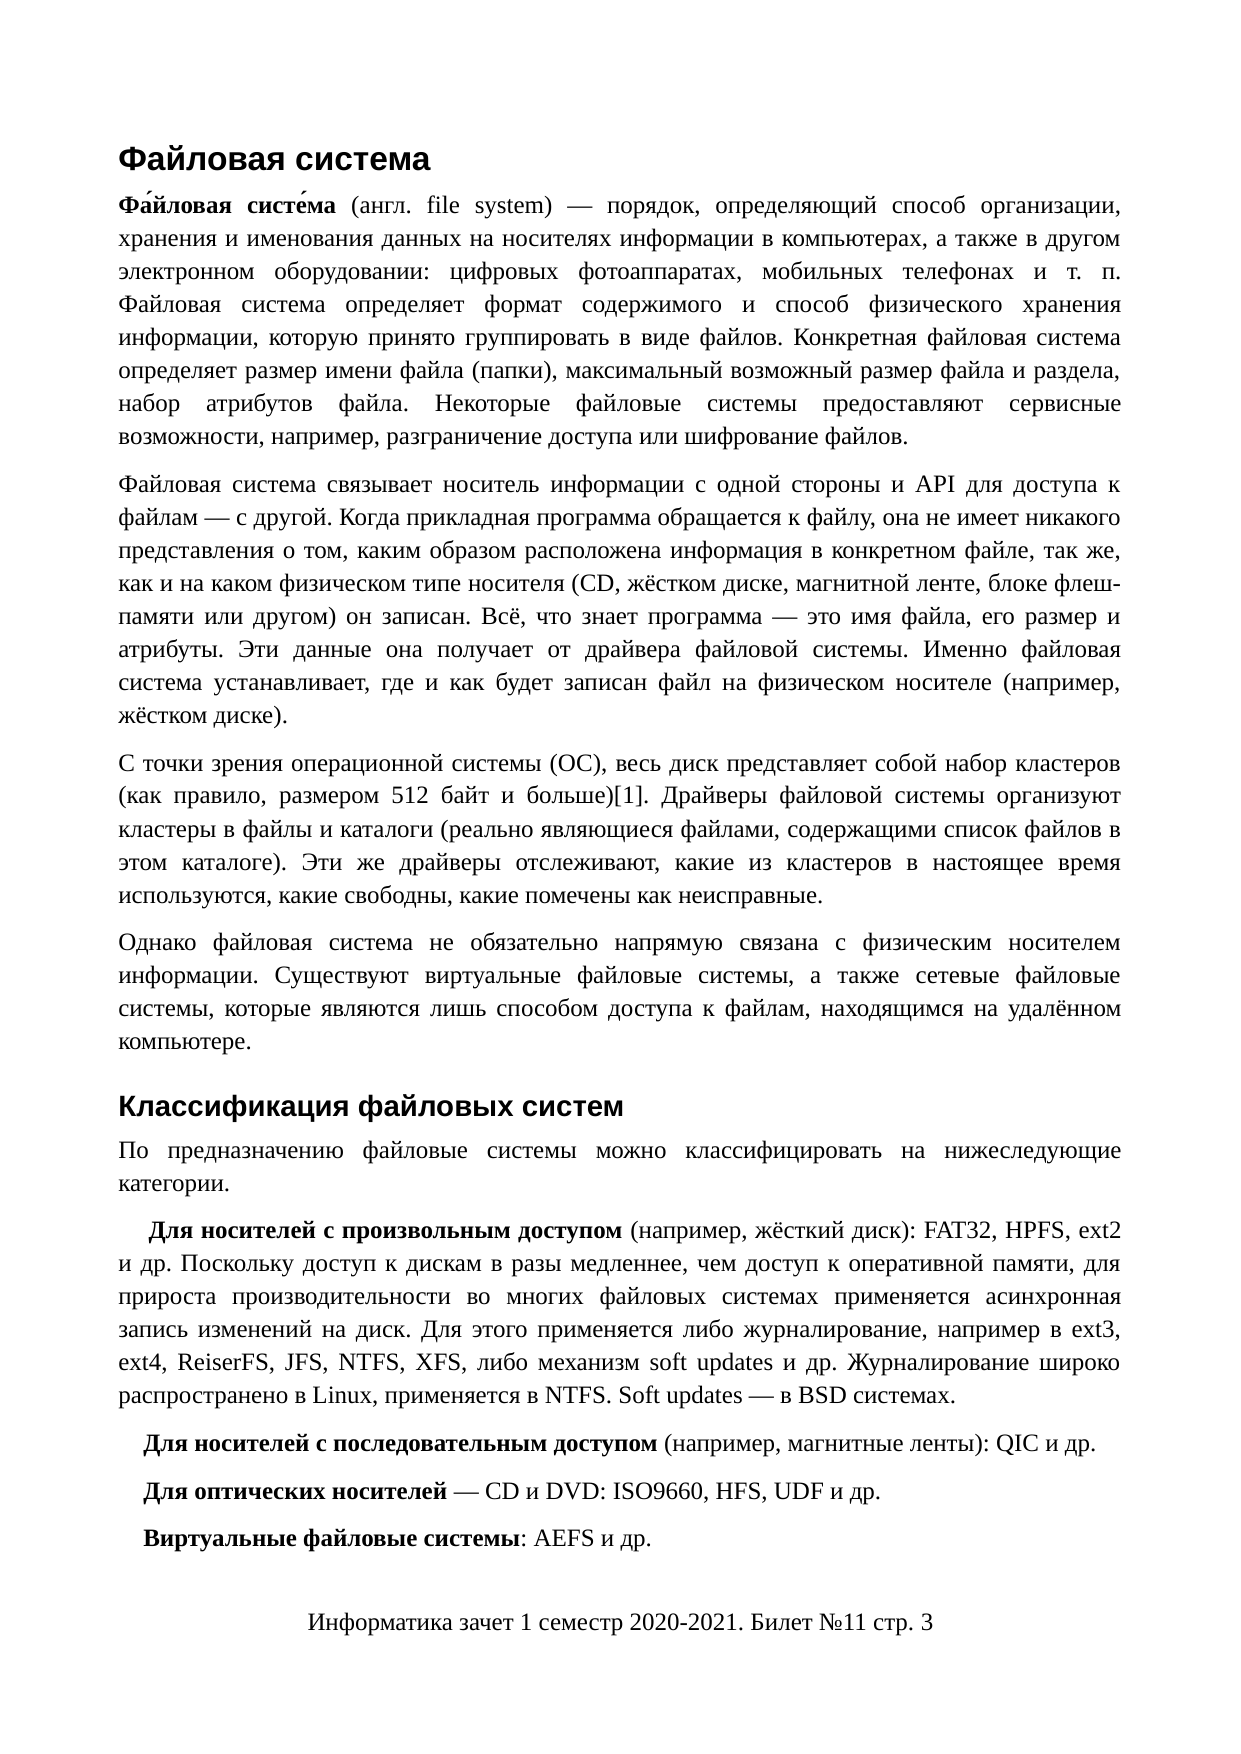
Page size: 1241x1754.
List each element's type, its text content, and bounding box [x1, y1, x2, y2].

subtitle Файловая система [118, 139, 1122, 178]
text Однако файловая система не обязательно напрямую связана с физическим носителем информации. Существуют виртуальные файловые системы, а также сетевые файловые системы, которые являются лишь способом доступа к файлам, находящимся на удалённом компьютере. [118, 927, 1122, 1055]
text Для носителей с последовательным доступом (например, магнитные ленты): QIC и др. [118, 1428, 1122, 1457]
text Для оптических носителей — CD и DVD: ISO9660, HFS, UDF и др. [118, 1476, 1122, 1504]
text Виртуальные файловые системы: AEFS и др. [118, 1523, 1122, 1552]
subtitle Классификация файловых систем [118, 1088, 1122, 1122]
text Для носителей с произвольным доступом (например, жёсткий диск): FAT32, HPFS, ext2 и др. Поскольку доступ к дискам в разы медленнее, чем доступ к оперативной памяти, для прироста производительности во многих файловых системах применяется асинхронная запись изменений на диск. Для этого применяется либо журналирование, например в ext3, ext4, ReiserFS, JFS, NTFS, XFS, либо механизм soft updates и др. Журналирование широко распространено в Linux, применяется в NTFS. Soft updates — в BSD системах. [118, 1215, 1122, 1409]
text По предназначению файловые системы можно классифицировать на нижеследующие категории. [118, 1135, 1122, 1197]
text С точки зрения операционной системы (ОС), весь диск представляет собой набор кластеров (как правило, размером 512 байт и больше)[1]. Драйверы файловой системы организуют кластеры в файлы и каталоги (реально являющиеся файлами, содержащими список файлов в этом каталоге). Эти же драйверы отслеживают, какие из кластеров в настоящее время используются, какие свободны, какие помечены как неисправные. [118, 748, 1122, 908]
text Фа́йловая систе́ма (англ. file system) — порядок, определяющий способ организации, хранения и именования данных на носителях информации в компьютерах, а также в другом электронном оборудовании: цифровых фотоаппаратах, мобильных телефонах и т. п. Файловая система определяет формат содержимого и способ физического хранения информации, которую принято группировать в виде файлов. Конкретная файловая система определяет размер имени файла (папки), максимальный возможный размер файла и раздела, набор атрибутов файла. Некоторые файловые системы предоставляют сервисные возможности, например, разграничение доступа или шифрование файлов. [118, 190, 1122, 450]
text Файловая система связывает носитель информации с одной стороны и API для доступа к файлам — с другой. Когда прикладная программа обращается к файлу, она не имеет никакого представления о том, каким образом расположена информация в конкретном файле, так же, как и на каком физическом типе носителя (CD, жёстком диске, магнитной ленте, блоке флеш-памяти или другом) он записан. Всё, что знает программа — это имя файла, его размер и атрибуты. Эти данные она получает от драйвера файловой системы. Именно файловая система устанавливает, где и как будет записан файл на физическом носителе (например, жёстком диске). [118, 469, 1122, 729]
